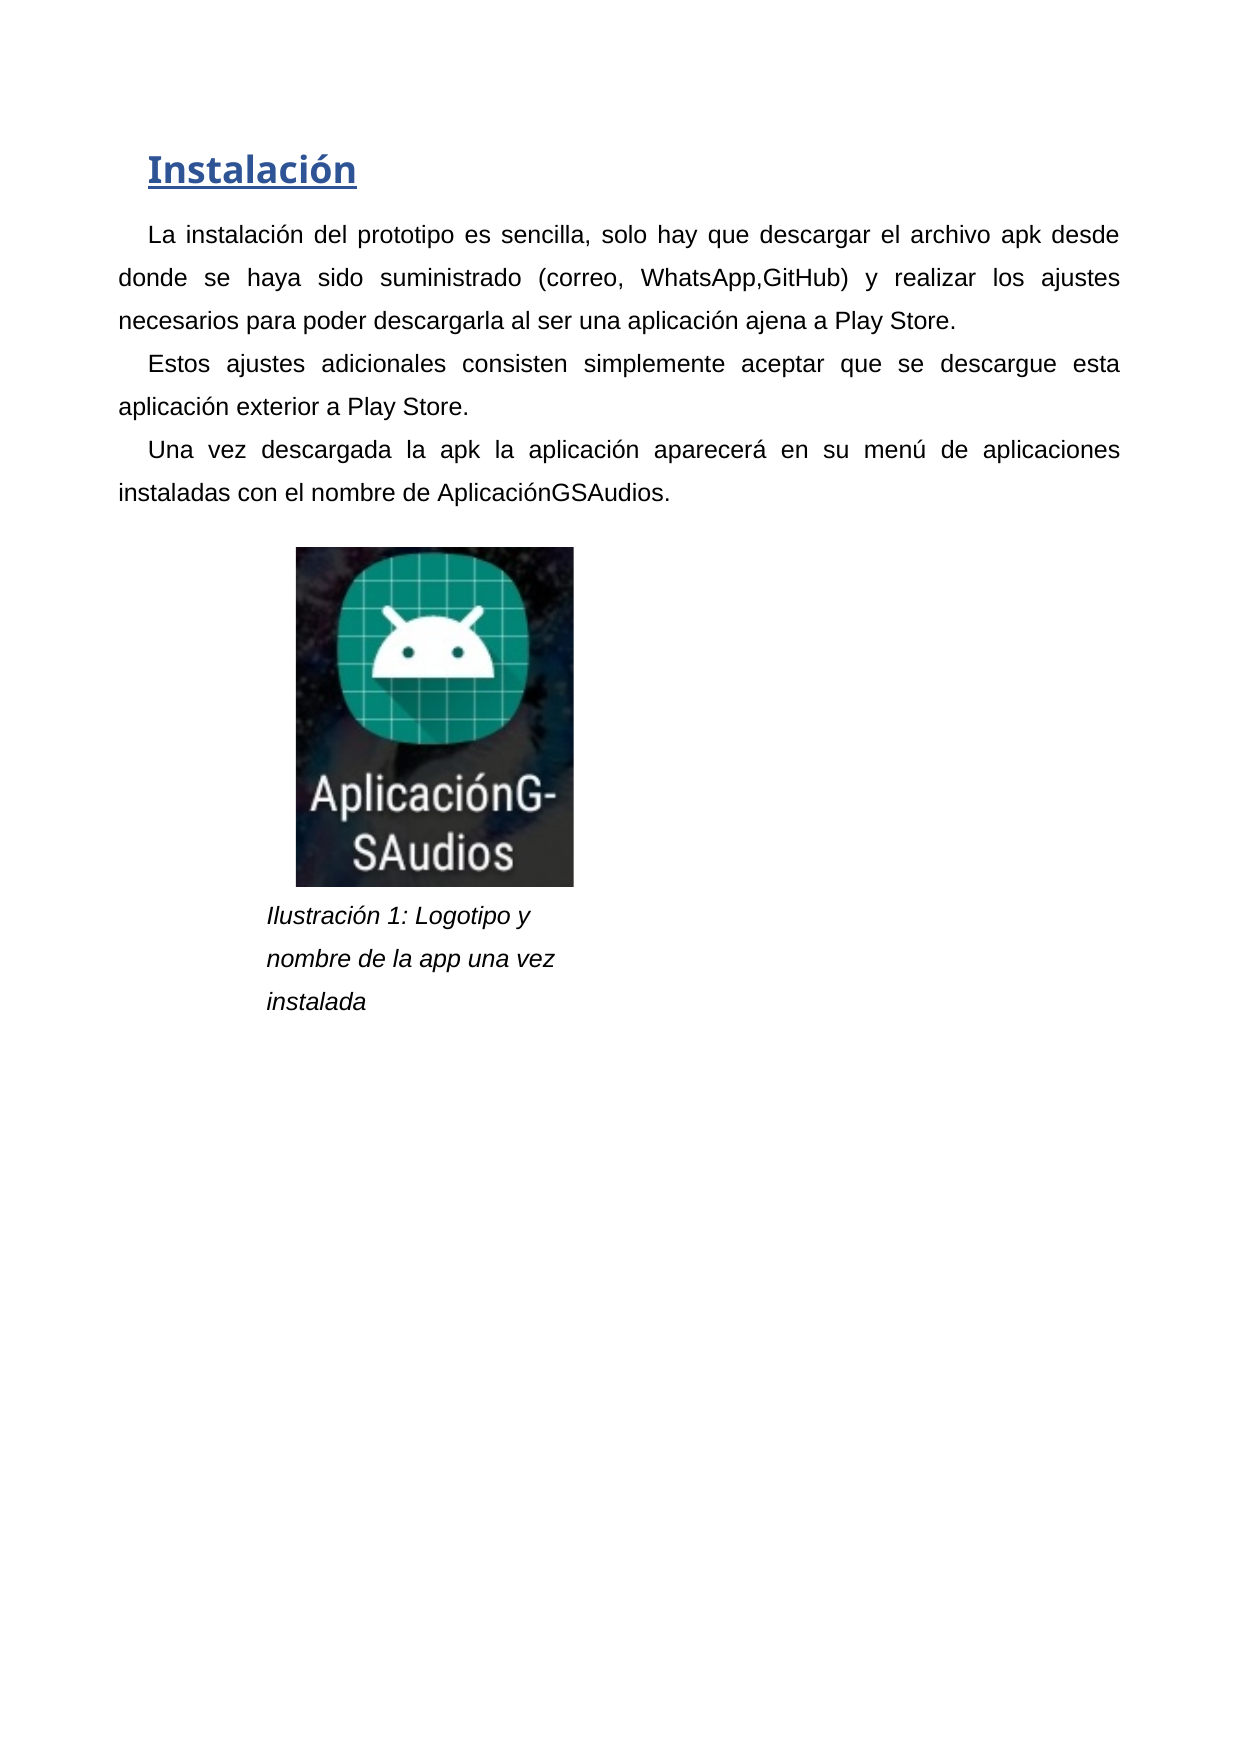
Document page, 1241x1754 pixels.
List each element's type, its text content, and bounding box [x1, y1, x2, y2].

text Una vez descargada la apk la aplicación aparecerá en su menú de aplicaciones instaladas con el nombre de AplicaciónGSAudios. [118, 435, 1122, 507]
text Ilustración 1: Logotipo y nombre de la app una vez instalada [266, 524, 586, 1016]
text La instalación del prototipo es sencilla, solo hay que descargar el archivo apk desde donde se haya sido suministrado (correo, WhatsApp,GitHub) y realizar los ajustes necesarios para poder descargarla al ser una aplicación ajena a Play Store. [118, 220, 1122, 335]
text Estos ajustes adicionales consisten simplemente aceptar que se descargue esta aplicación exterior a Play Store. [118, 349, 1122, 421]
subtitle Instalación [118, 143, 1122, 194]
picture [295, 547, 574, 887]
text [266, 512, 586, 524]
